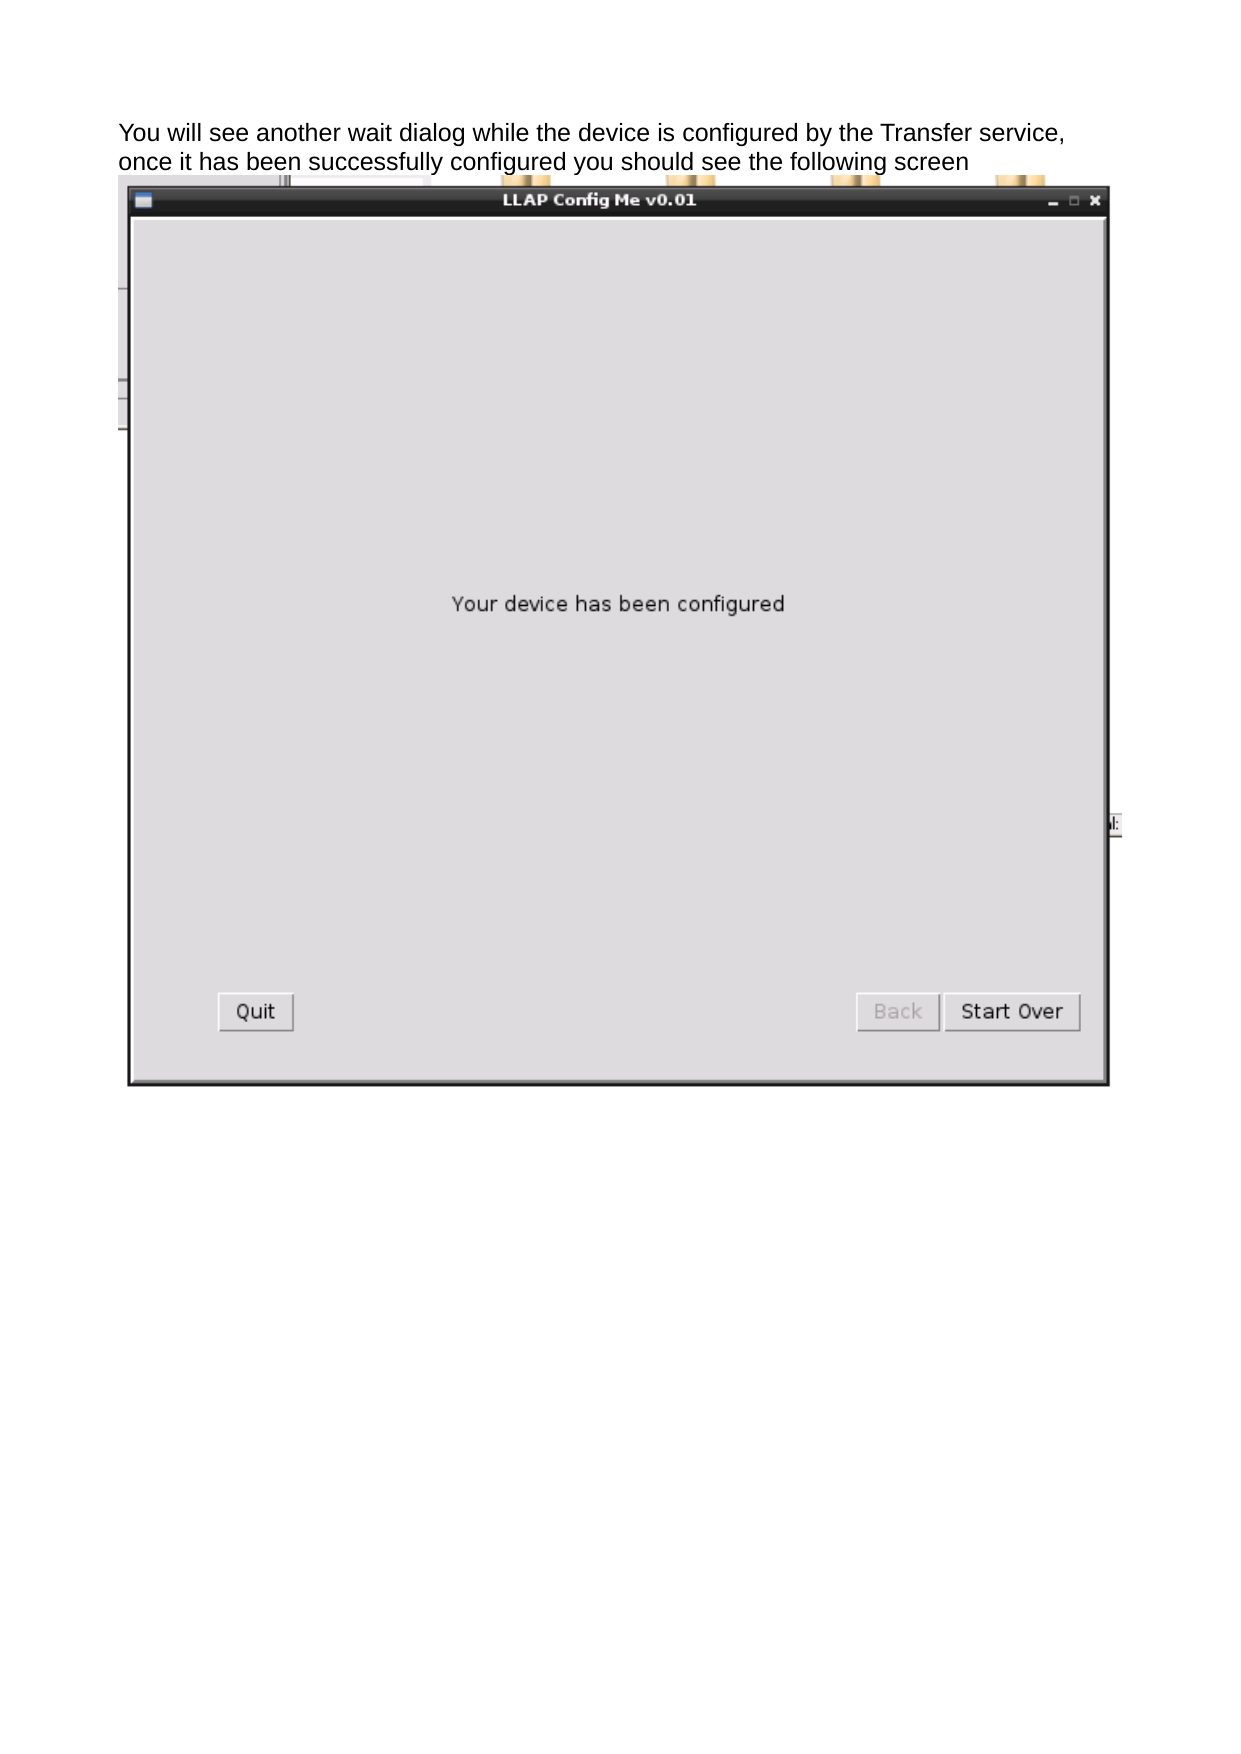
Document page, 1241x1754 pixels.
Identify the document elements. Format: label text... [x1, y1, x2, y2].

picture [118, 175, 1123, 1098]
text You will see another wait dialog while the device is configured by the Transfer service, once it has been successfully configured you should see the following screen [118, 118, 1122, 175]
